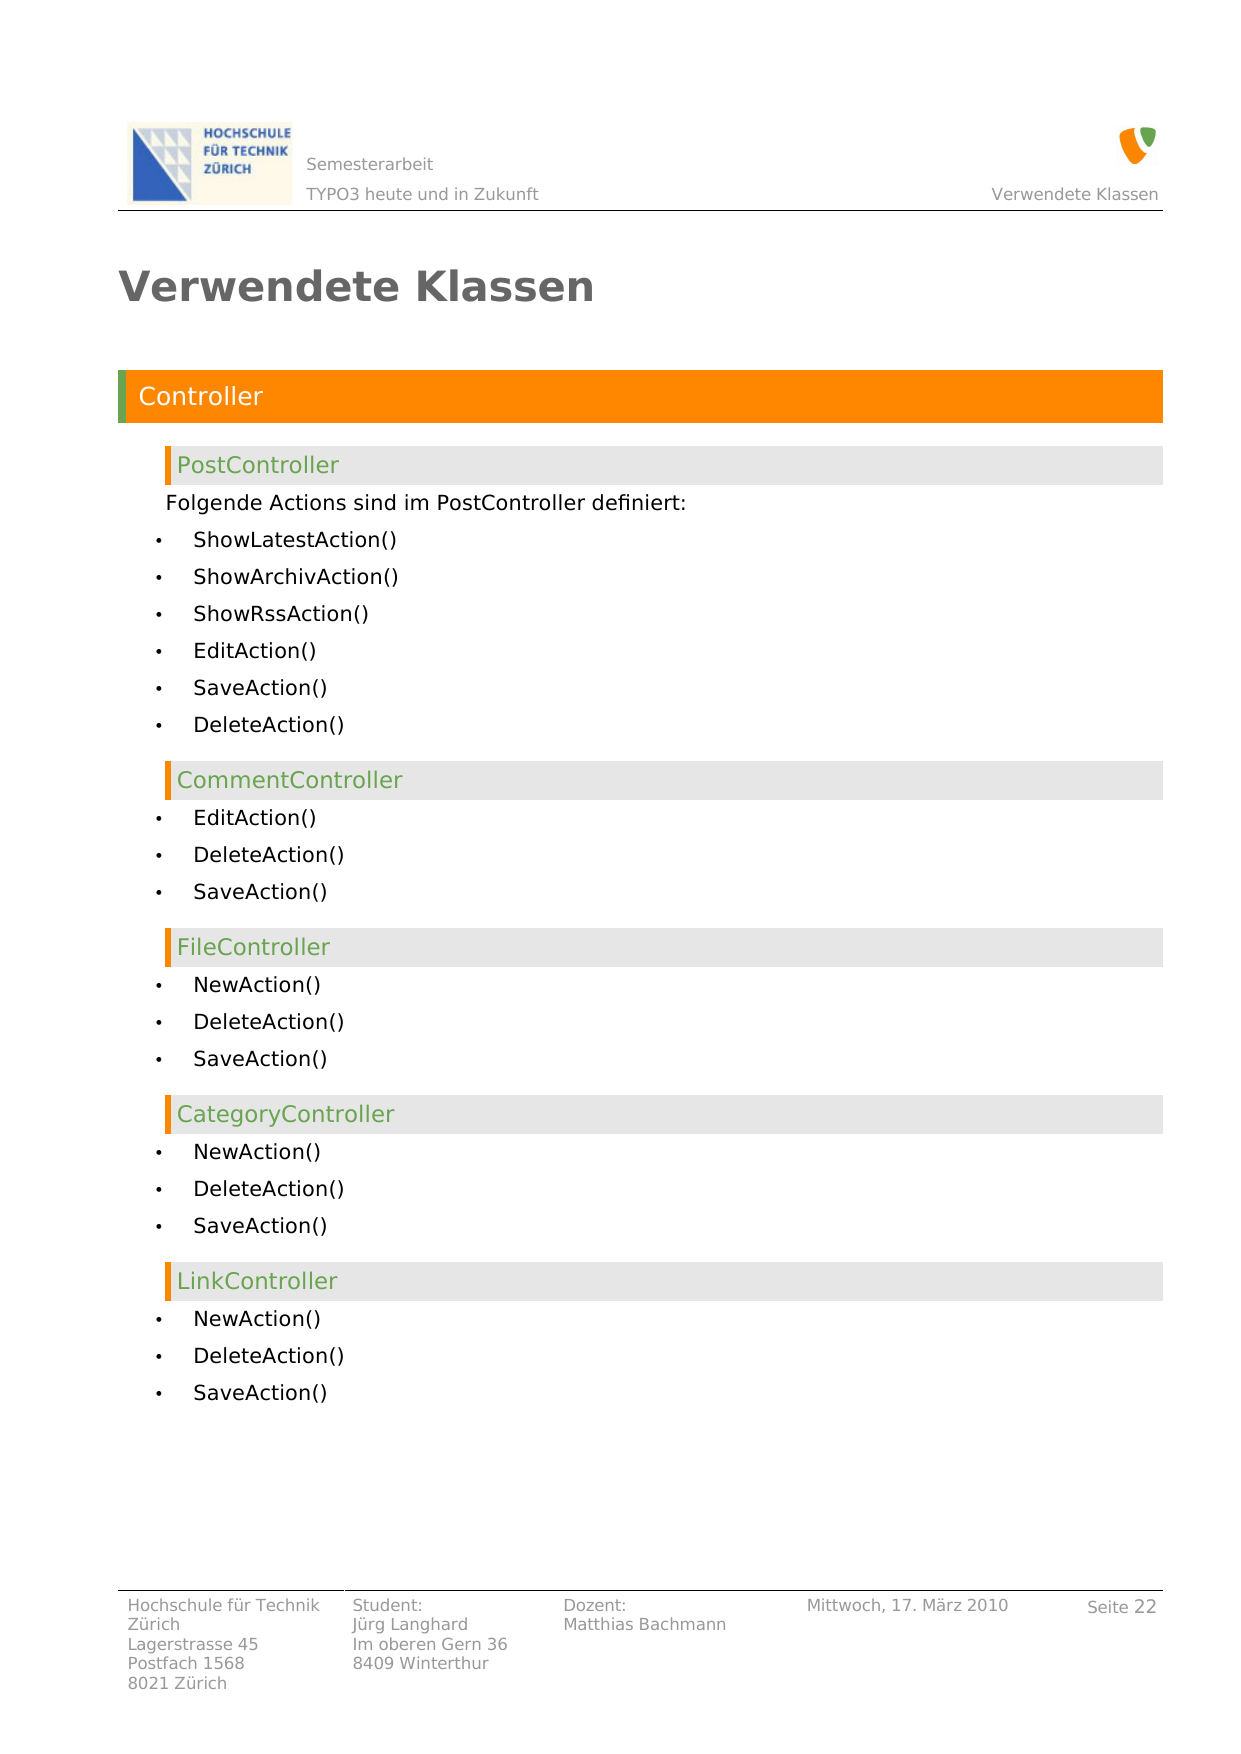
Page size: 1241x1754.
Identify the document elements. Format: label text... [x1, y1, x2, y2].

list DeleteAction() [156, 843, 1163, 867]
list SaveAction() [156, 880, 1163, 904]
subtitle LinkController [171, 1262, 1163, 1301]
list NewAction() [156, 1140, 1163, 1164]
subtitle CommentController [171, 761, 1163, 800]
list SaveAction() [156, 1381, 1163, 1405]
list NewAction() [156, 973, 1163, 997]
list SaveAction() [156, 1214, 1163, 1238]
text Folgende Actions sind im PostController definiert: [165, 491, 1163, 516]
list ShowRssAction() [156, 602, 1163, 627]
list ShowLatestAction() [156, 528, 1163, 553]
list EditAction() [156, 806, 1163, 830]
picture [1116, 125, 1159, 166]
list DeleteAction() [156, 1177, 1163, 1201]
picture [127, 122, 293, 205]
list EditAction() [156, 639, 1163, 663]
list SaveAction() [156, 676, 1163, 701]
list DeleteAction() [156, 1010, 1163, 1034]
list NewAction() [156, 1307, 1163, 1331]
subtitle Verwendete Klassen [118, 263, 1163, 311]
list DeleteAction() [156, 1343, 1163, 1368]
list ShowArchivAction() [156, 565, 1163, 589]
subtitle FileController [171, 928, 1163, 967]
subtitle CategoryController [171, 1095, 1163, 1134]
subtitle PostController [171, 446, 1163, 485]
list DeleteAction() [156, 713, 1163, 737]
list SaveAction() [156, 1047, 1163, 1071]
subtitle Controller [126, 370, 1163, 423]
